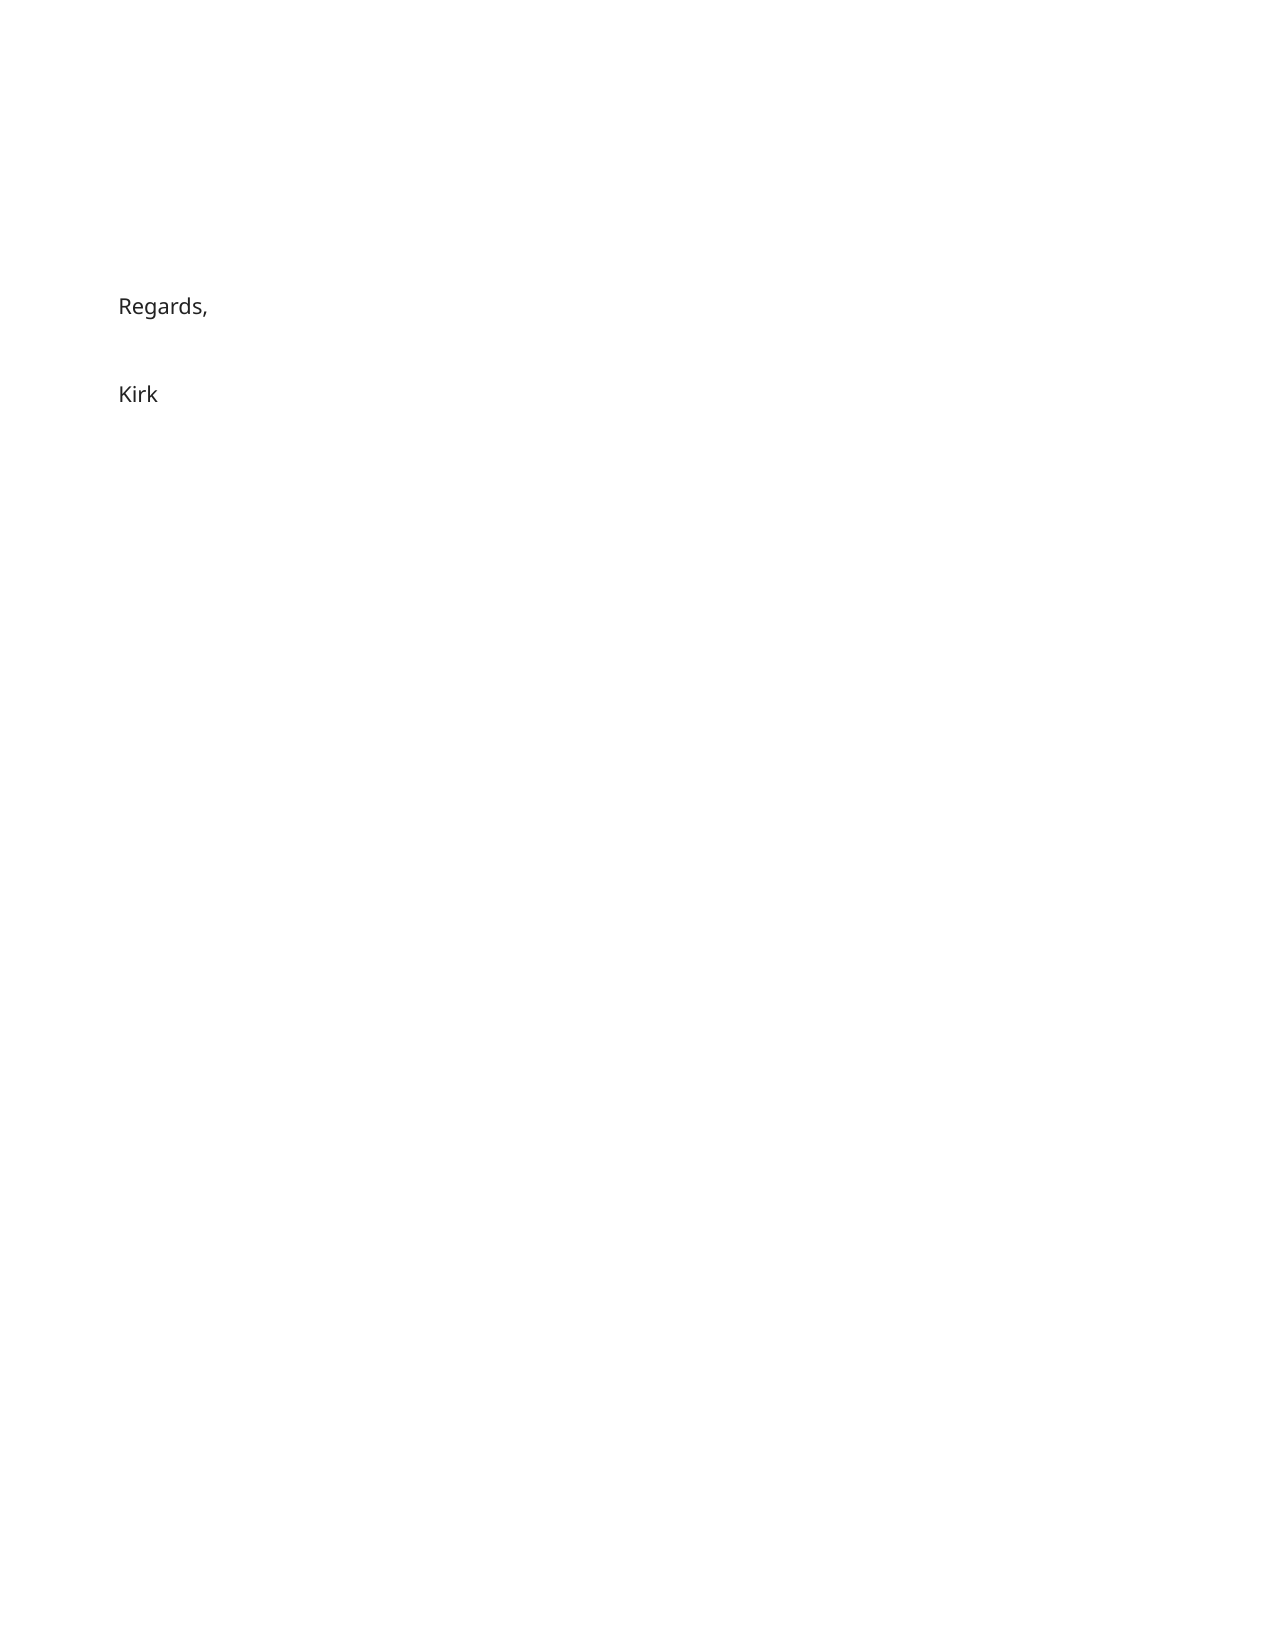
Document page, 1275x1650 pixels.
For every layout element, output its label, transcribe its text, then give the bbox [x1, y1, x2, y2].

text Regards, Kirk [118, 118, 1157, 409]
